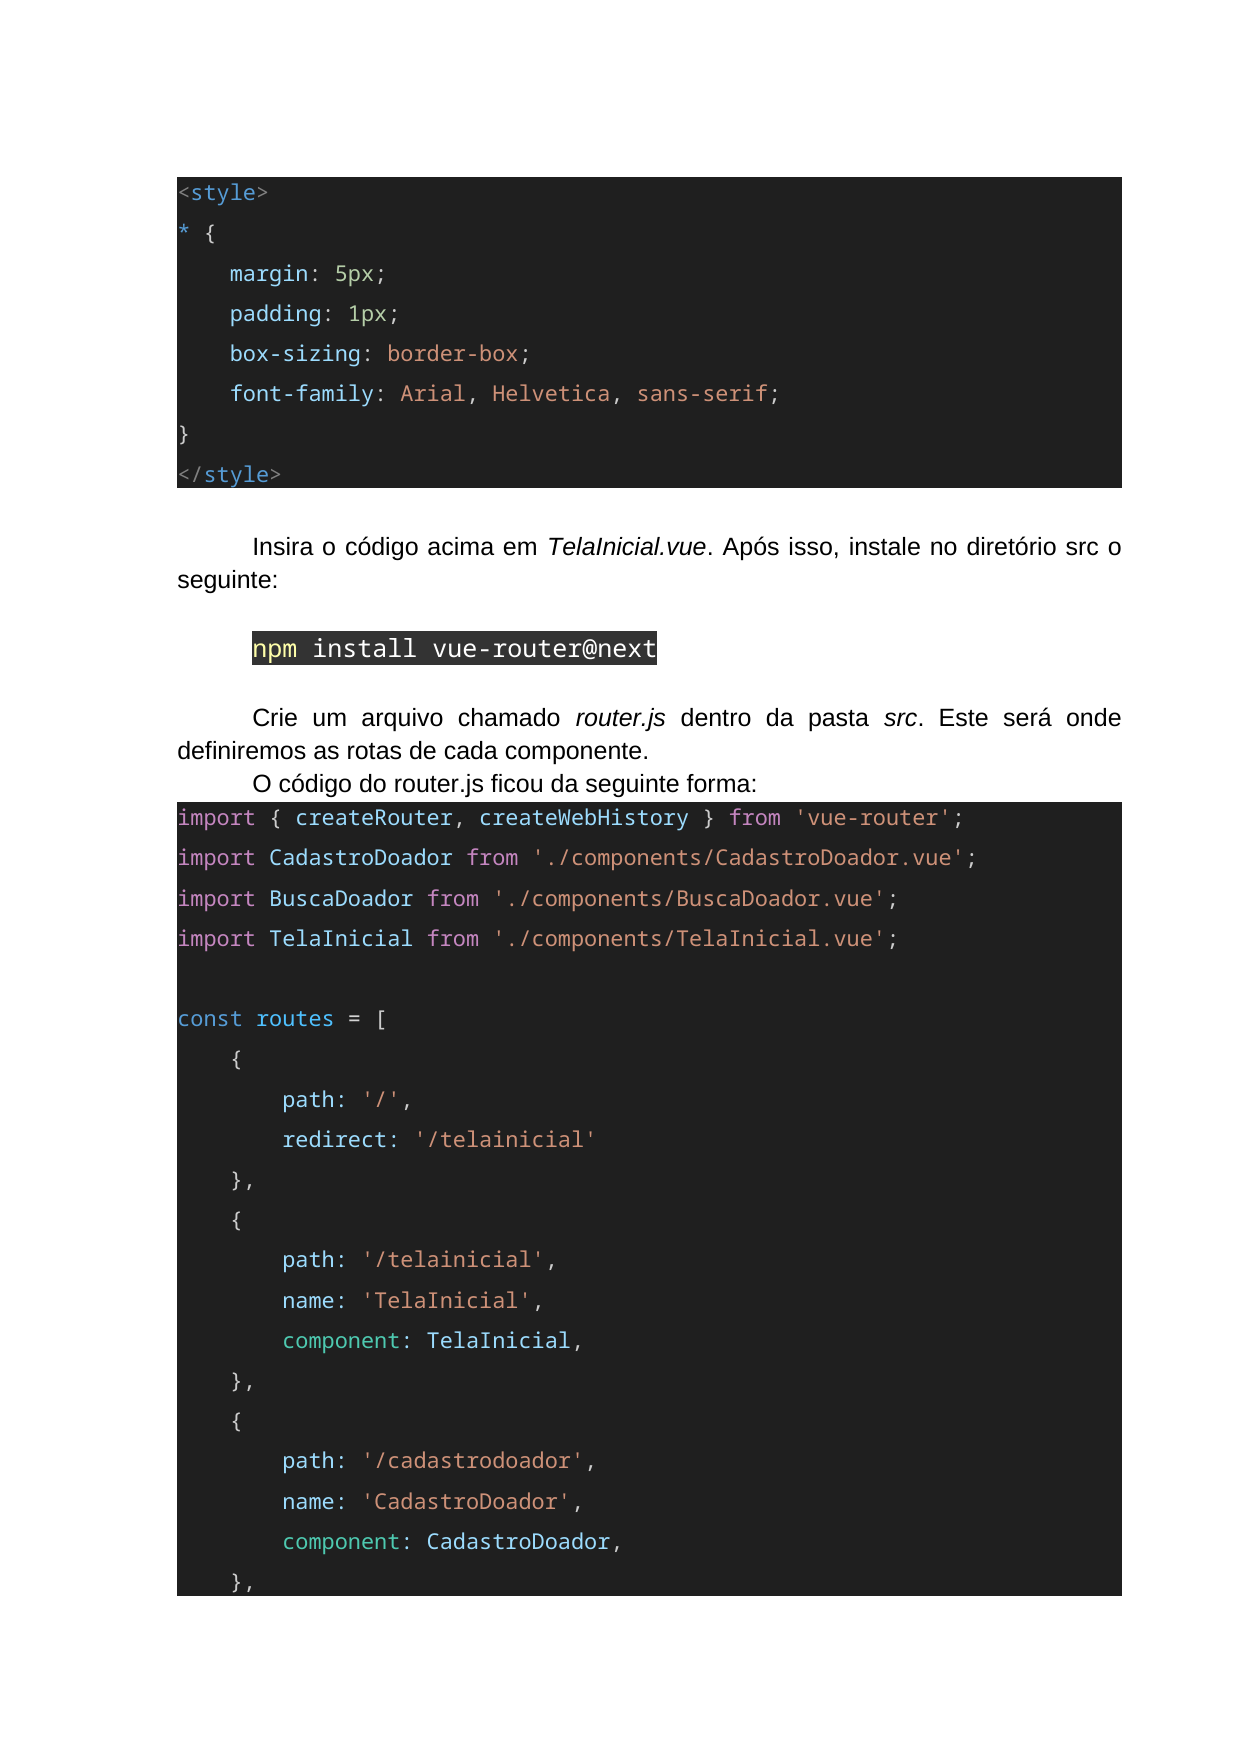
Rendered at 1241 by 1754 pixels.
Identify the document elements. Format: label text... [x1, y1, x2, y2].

text path: '/telainicial', [177, 1244, 1122, 1274]
text npm install vue-router@next [177, 631, 1122, 665]
text </style> [177, 458, 1122, 488]
text name: 'CadastroDoador', [177, 1486, 1122, 1515]
text path: '/', [177, 1083, 1122, 1113]
text }, [177, 1164, 1122, 1194]
text { [177, 1405, 1122, 1435]
text margin: 5px; [177, 257, 1122, 287]
text { [177, 1204, 1122, 1234]
text O código do router.js ficou da seguinte forma: [177, 769, 1122, 798]
text box-sizing: border-box; [177, 338, 1122, 368]
text redirect: '/telainicial' [177, 1124, 1122, 1153]
text path: '/cadastrodoador', [177, 1445, 1122, 1475]
text }, [177, 1365, 1122, 1395]
text const routes = [ [177, 1003, 1122, 1033]
text padding: 1px; [177, 298, 1122, 327]
text } [177, 418, 1122, 448]
text { [177, 1043, 1122, 1073]
text name: 'TelaInicial', [177, 1284, 1122, 1314]
text component: TelaInicial, [177, 1325, 1122, 1354]
text import BuscaDoador from './components/BuscaDoador.vue'; [177, 882, 1122, 912]
text <style> [177, 177, 1122, 207]
text import { createRouter, createWebHistory } from 'vue-router'; [177, 802, 1122, 832]
text }, [177, 1566, 1122, 1596]
text font-family: Arial, Helvetica, sans-serif; [177, 378, 1122, 408]
text import CadastroDoador from './components/CadastroDoador.vue'; [177, 842, 1122, 872]
text component: CadastroDoador, [177, 1526, 1122, 1556]
text * { [177, 217, 1122, 247]
text Insira o código acima em TelaInicial.vue. Após isso, instale no diretório src o seguinte: [177, 532, 1122, 593]
text import TelaInicial from './components/TelaInicial.vue'; [177, 923, 1122, 952]
text Crie um arquivo chamado router.js dentro da pasta src. Este será onde definiremos as rotas de cada componente. [177, 703, 1122, 765]
